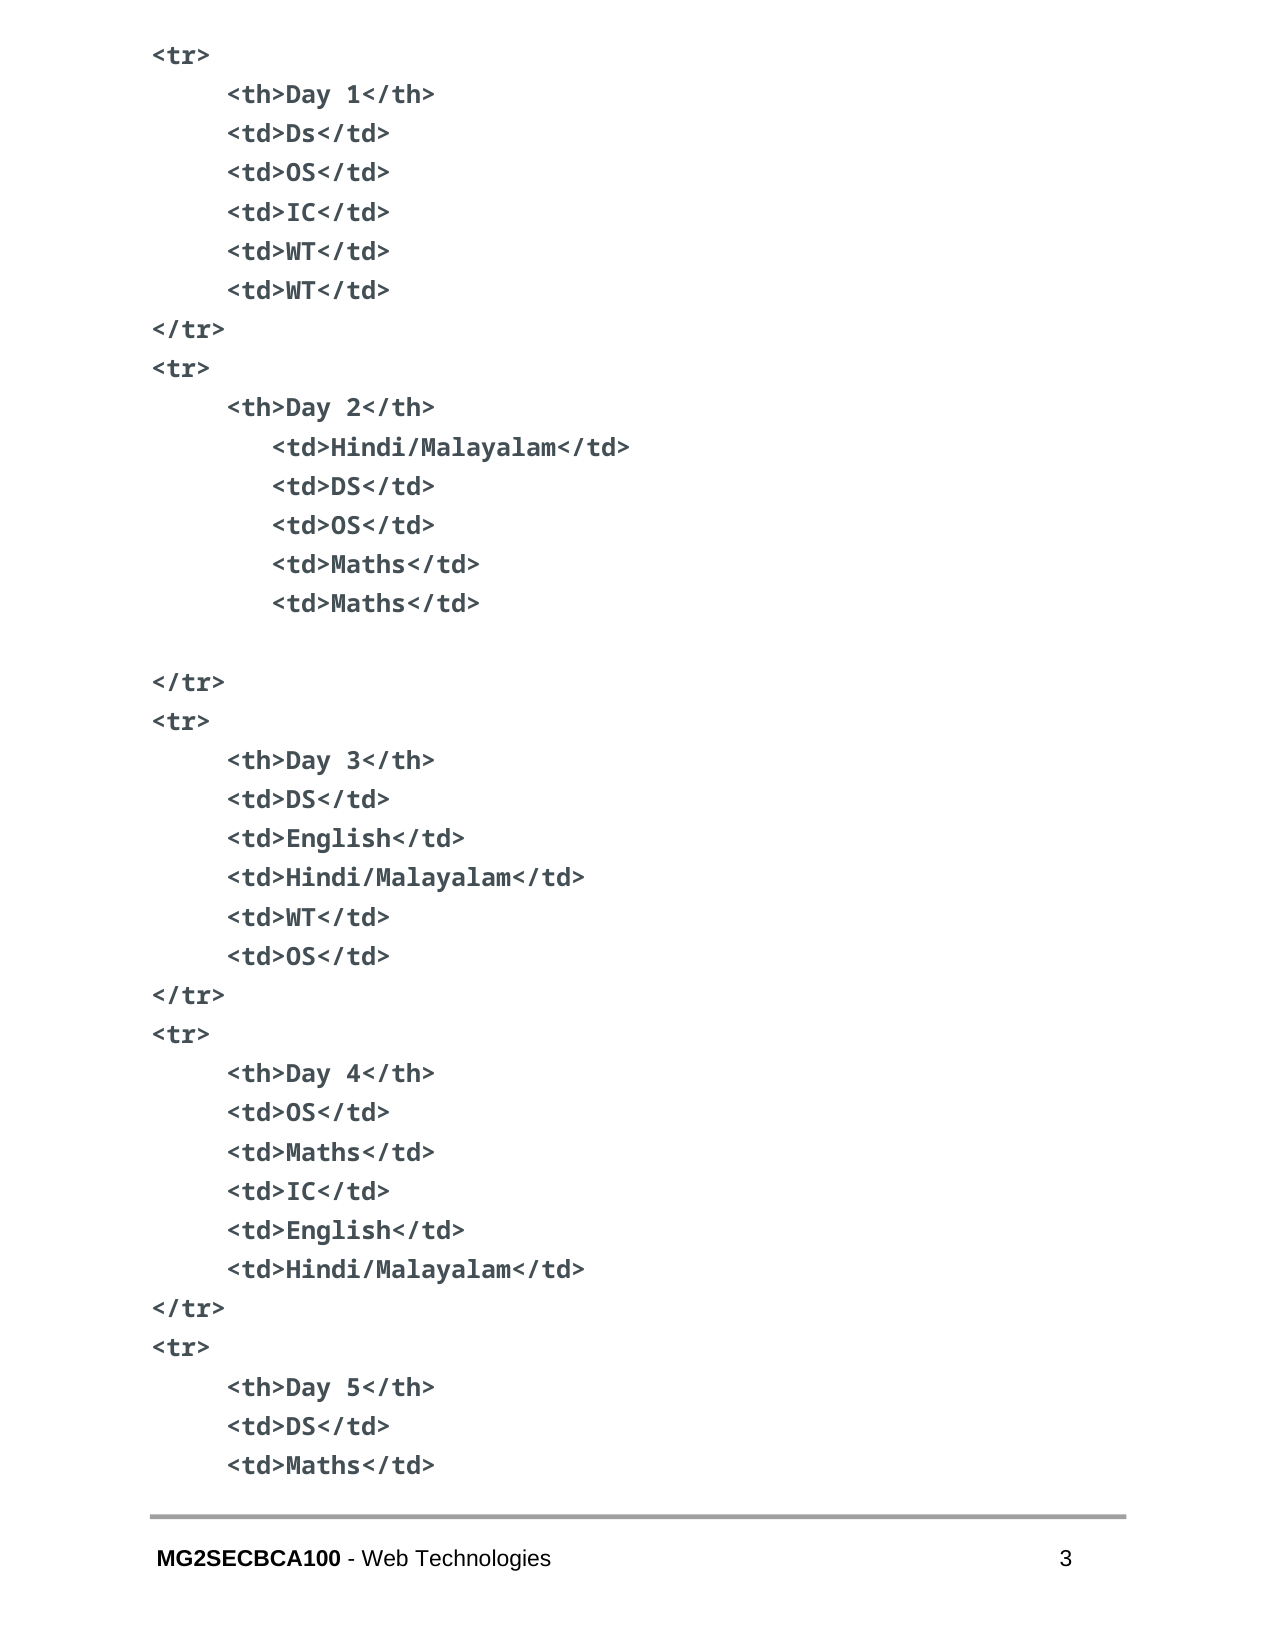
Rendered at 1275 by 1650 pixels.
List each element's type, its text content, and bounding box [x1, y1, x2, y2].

table_header <tr> <th>Day 1</th> <td>Ds</td> <td>OS</td> <td>IC</td> <td>WT</td> <td>WT</td> </tr> <tr> <th>Day 2</th> <td>Hindi/Malayalam</td> <td>DS</td> <td>OS</td> <td>Maths</td> <td>Maths</td> </tr> <tr> <th>Day 3</th> <td>DS</td> <td>English</td> <td>Hindi/Malayalam</td> <td>WT</td> <td>OS</td> </tr> <tr> <th>Day 4</th> <td>OS</td> <td>Maths</td> <td>IC</td> <td>English</td> <td>Hindi/Malayalam</td> </tr> <tr> <th>Day 5</th> <td>DS</td> <td>Maths</td> [140, 38, 1110, 1482]
